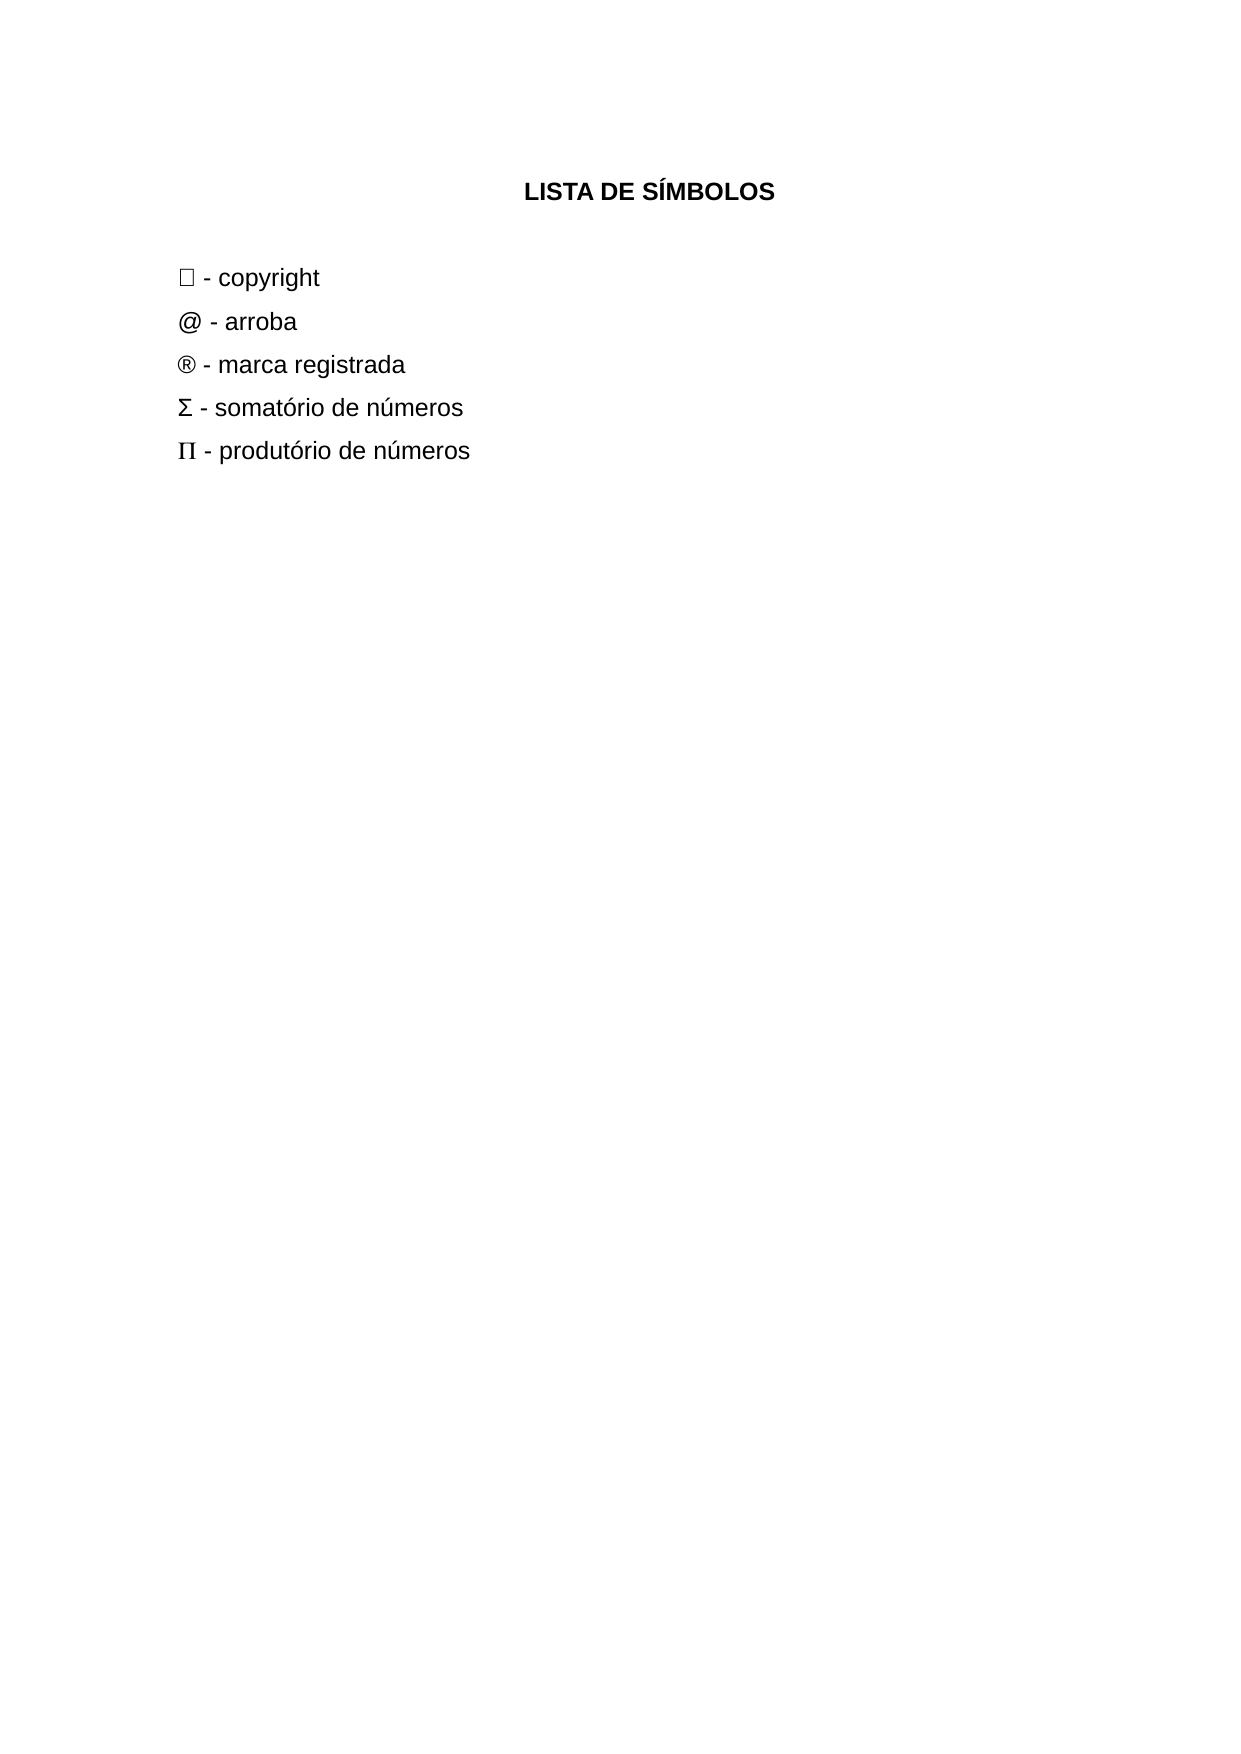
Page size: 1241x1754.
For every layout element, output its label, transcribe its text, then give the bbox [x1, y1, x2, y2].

text P - produtório de números [177, 436, 1122, 465]
text Σ - somatório de números [177, 393, 1122, 422]
text ® - marca registrada [177, 350, 1122, 378]
text LISTA DE SÍMBOLOS [177, 177, 1122, 206]
text @ - arroba [177, 307, 1122, 335]
text  - copyright [177, 263, 1122, 292]
